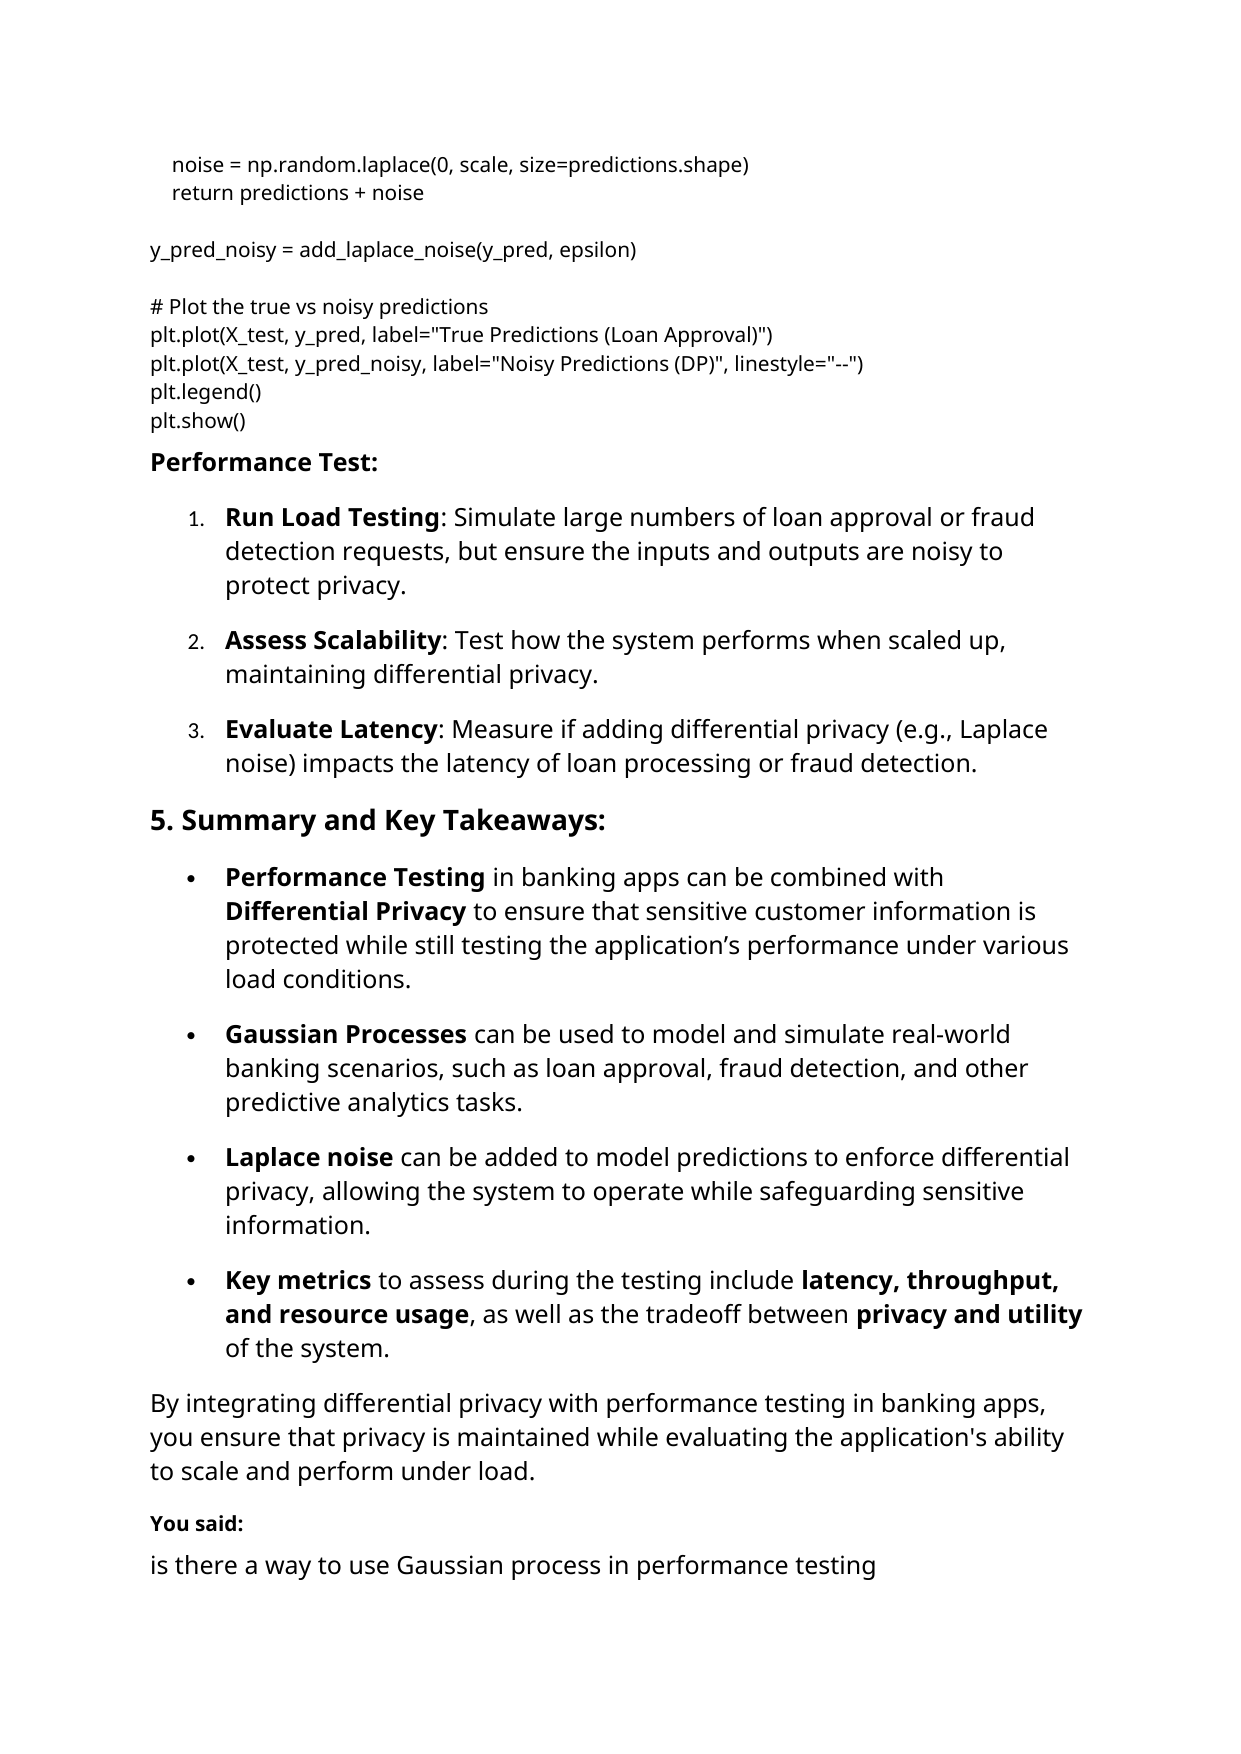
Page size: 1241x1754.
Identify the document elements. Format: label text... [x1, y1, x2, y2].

text By integrating differential privacy with performance testing in banking apps, you ensure that privacy is maintained while evaluating the application's ability to scale and perform under load. [150, 1386, 1090, 1488]
list Assess Scalability: Test how the system performs when scaled up, maintaining differential privacy. [187, 623, 1090, 691]
text return predictions + noise [150, 178, 1090, 207]
subtitle You said: [150, 1509, 1090, 1537]
text y_pred_noisy = add_laplace_noise(y_pred, epsilon) [150, 235, 1090, 264]
text is there a way to use Gaussian process in performance testing [150, 1548, 1090, 1582]
list Evaluate Latency: Measure if adding differential privacy (e.g., Laplace noise) impacts the latency of loan processing or fraud detection. [187, 712, 1090, 780]
text plt.plot(X_test, y_pred_noisy, label="Noisy Predictions (DP)", linestyle="--") [150, 349, 1090, 377]
list Laplace noise can be added to model predictions to enforce differential privacy, allowing the system to operate while safeguarding sensitive information. [187, 1140, 1090, 1242]
list Run Load Testing: Simulate large numbers of loan approval or fraud detection requests, but ensure the inputs and outputs are noisy to protect privacy. [187, 500, 1090, 602]
text # Plot the true vs noisy predictions [150, 292, 1090, 321]
list Performance Testing in banking apps can be combined with Differential Privacy to ensure that sensitive customer information is protected while still testing the application’s performance under various load conditions. [187, 860, 1090, 996]
subtitle Performance Test: [150, 445, 1090, 479]
list Key metrics to assess during the testing include latency, throughput, and resource usage, as well as the tradeoff between privacy and utility of the system. [187, 1263, 1090, 1365]
text plt.show() [150, 406, 1090, 434]
subtitle 5. Summary and Key Takeaways: [150, 801, 1090, 839]
text plt.plot(X_test, y_pred, label="True Predictions (Loan Approval)") [150, 321, 1090, 349]
text noise = np.random.laplace(0, scale, size=predictions.shape) [150, 150, 1090, 178]
list Gaussian Processes can be used to model and simulate real-world banking scenarios, such as loan approval, fraud detection, and other predictive analytics tasks. [187, 1017, 1090, 1119]
text plt.legend() [150, 377, 1090, 406]
